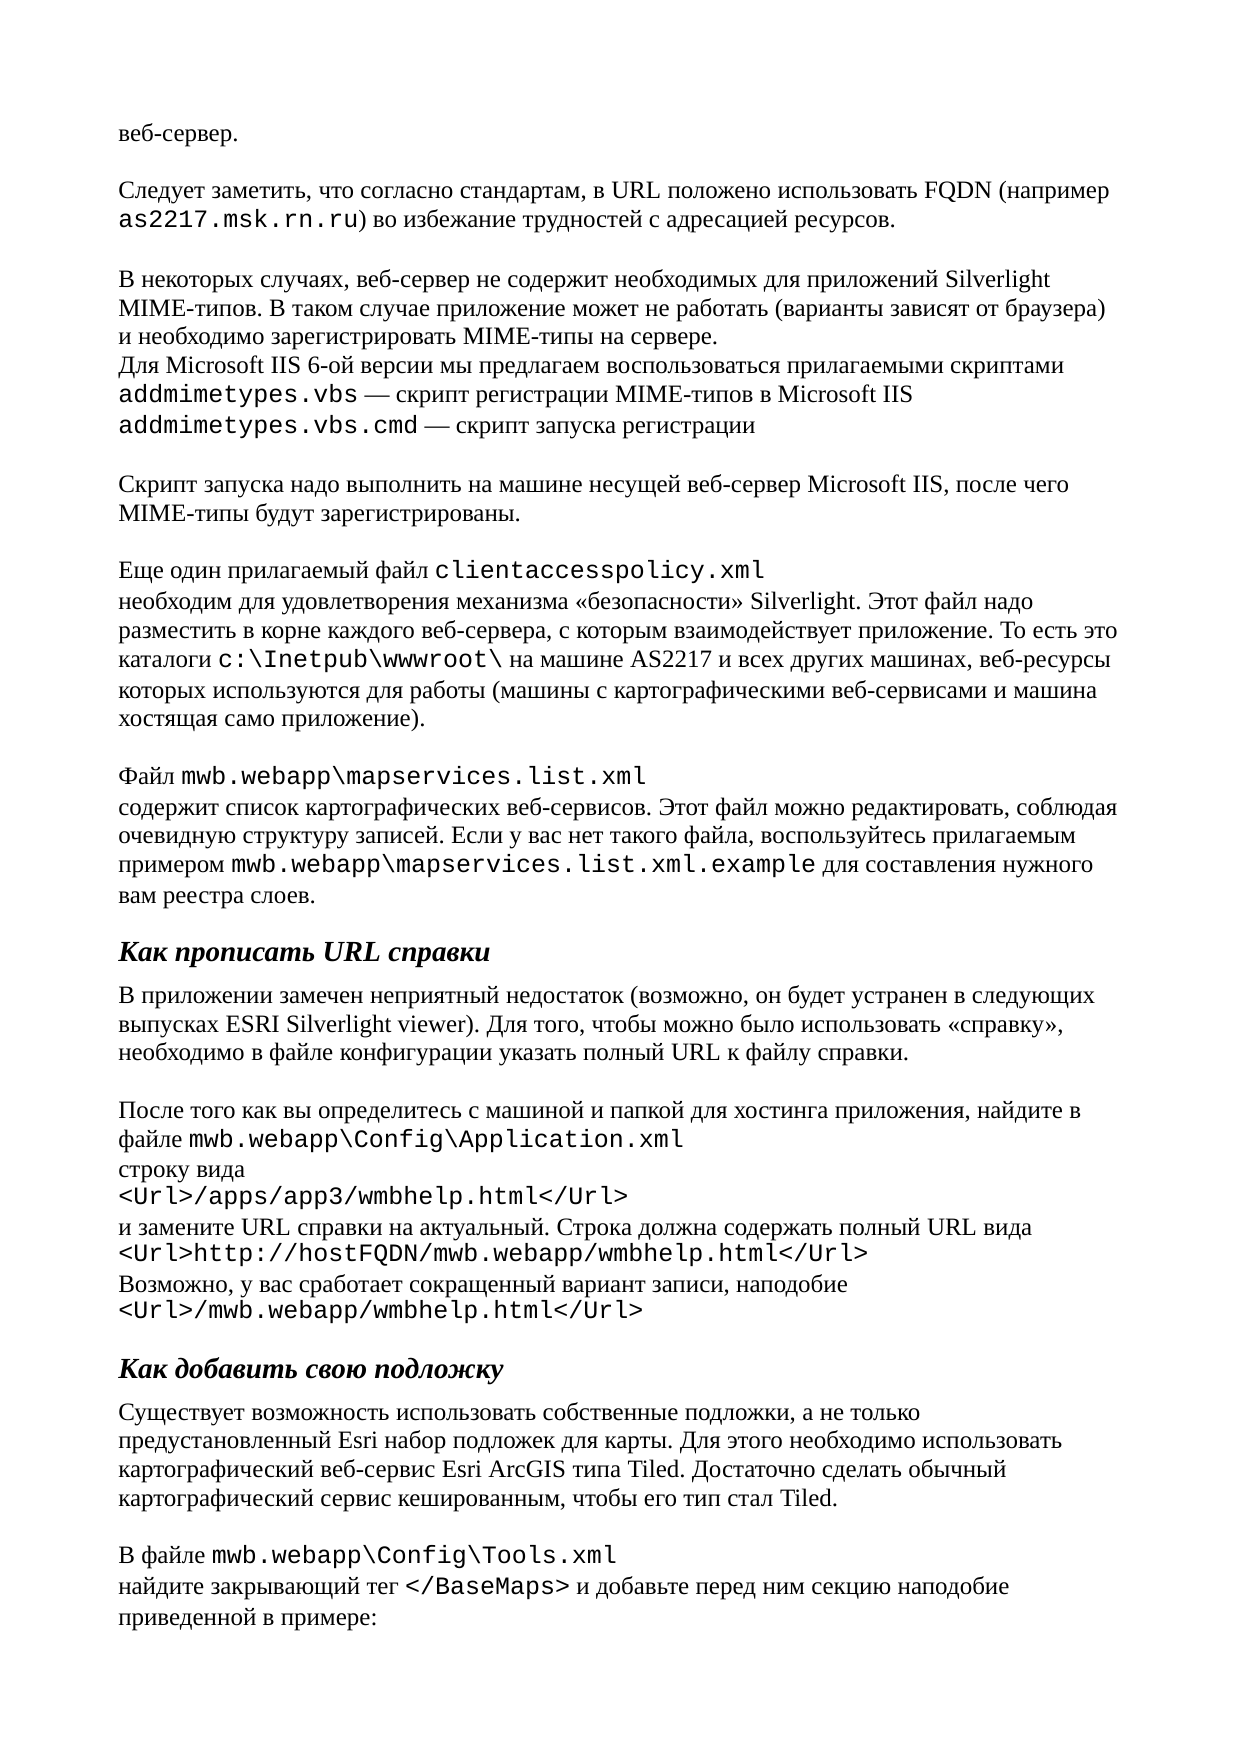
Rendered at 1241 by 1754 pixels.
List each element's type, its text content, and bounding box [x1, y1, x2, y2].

text <Url>/mwb.webapp/wmbhelp.html</Url> [118, 1297, 1122, 1326]
text необходим для удовлетворения механизма «безопасности» Silverlight. Этот файл надо разместить в корне каждого веб-сервера, с которым взаимодействует приложение. То есть это каталоги c:\Inetpub\wwwroot\ на машине AS2217 и всех других машинах, веб-ресурсы которых используются для работы (машины с картографическими веб-сервисами и машина хостящая само приложение). [118, 586, 1122, 732]
text <Url>/apps/app3/wmbhelp.html</Url> [118, 1183, 1122, 1212]
text В некоторых случаях, веб-сервер не содержит необходимых для приложений Silverlight MIME-типов. В таком случае приложение может не работать (варианты зависят от браузера) и необходимо зарегистрировать MIME-типы на сервере. [118, 264, 1122, 350]
text Еще один прилагаемый файл clientaccesspolicy.xml [118, 556, 1122, 586]
text После того как вы определитесь с машиной и папкой для хостинга приложения, найдите в файле mwb.webapp\Config\Application.xml [118, 1095, 1122, 1154]
text Существует возможность использовать собственные подложки, а не только предустановленный Esri набор подложек для карты. Для этого необходимо использовать картографический веб-сервис Esri ArcGIS типа Tiled. Достаточно сделать обычный картографический сервис кешированным, чтобы его тип стал Tiled. [118, 1397, 1122, 1512]
text <Url>http://hostFQDN/mwb.webapp/wmbhelp.html</Url> [118, 1240, 1122, 1269]
text веб-сервер. [118, 118, 1122, 147]
text В приложении замечен неприятный недостаток (возможно, он будет устранен в следующих выпусках ESRI Silverlight viewer). Для того, чтобы можно было использовать «справку», необходимо в файле конфигурации указать полный URL к файлу справки. [118, 980, 1122, 1066]
text В файле mwb.webapp\Config\Tools.xml [118, 1541, 1122, 1571]
subtitle Как добавить свою подложку [118, 1351, 1122, 1384]
text строку вида [118, 1154, 1122, 1183]
text найдите закрывающий тег </BaseMaps> и добавьте перед ним секцию наподобие приведенной в примере: [118, 1571, 1122, 1631]
text Для Microsoft IIS 6-ой версии мы предлагаем воспользоваться прилагаемыми скриптами [118, 350, 1122, 379]
text Следует заметить, что согласно стандартам, в URL положено использовать FQDN (например as2217.msk.rn.ru) во избежание трудностей с адресацией ресурсов. [118, 176, 1122, 235]
text Возможно, у вас сработает сокращенный вариант записи, наподобие [118, 1269, 1122, 1297]
subtitle Как прописать URL справки [118, 934, 1122, 967]
text Скрипт запуска надо выполнить на машине несущей веб-сервер Microsoft IIS, после чего MIME-типы будут зарегистрированы. [118, 469, 1122, 527]
text и замените URL справки на актуальный. Строка должна содержать полный URL вида [118, 1212, 1122, 1240]
text addmimetypes.vbs — скрипт регистрации MIME-типов в Microsoft IIS [118, 379, 1122, 410]
text Файл mwb.webapp\mapservices.list.xml [118, 761, 1122, 792]
text содержит список картографических веб-сервисов. Этот файл можно редактировать, соблюдая очевидную структуру записей. Если у вас нет такого файла, воспользуйтесь прилагаемым примером mwb.webapp\mapservices.list.xml.example для составления нужного вам реестра слоев. [118, 792, 1122, 909]
text addmimetypes.vbs.cmd — скрипт запуска регистрации [118, 410, 1122, 441]
